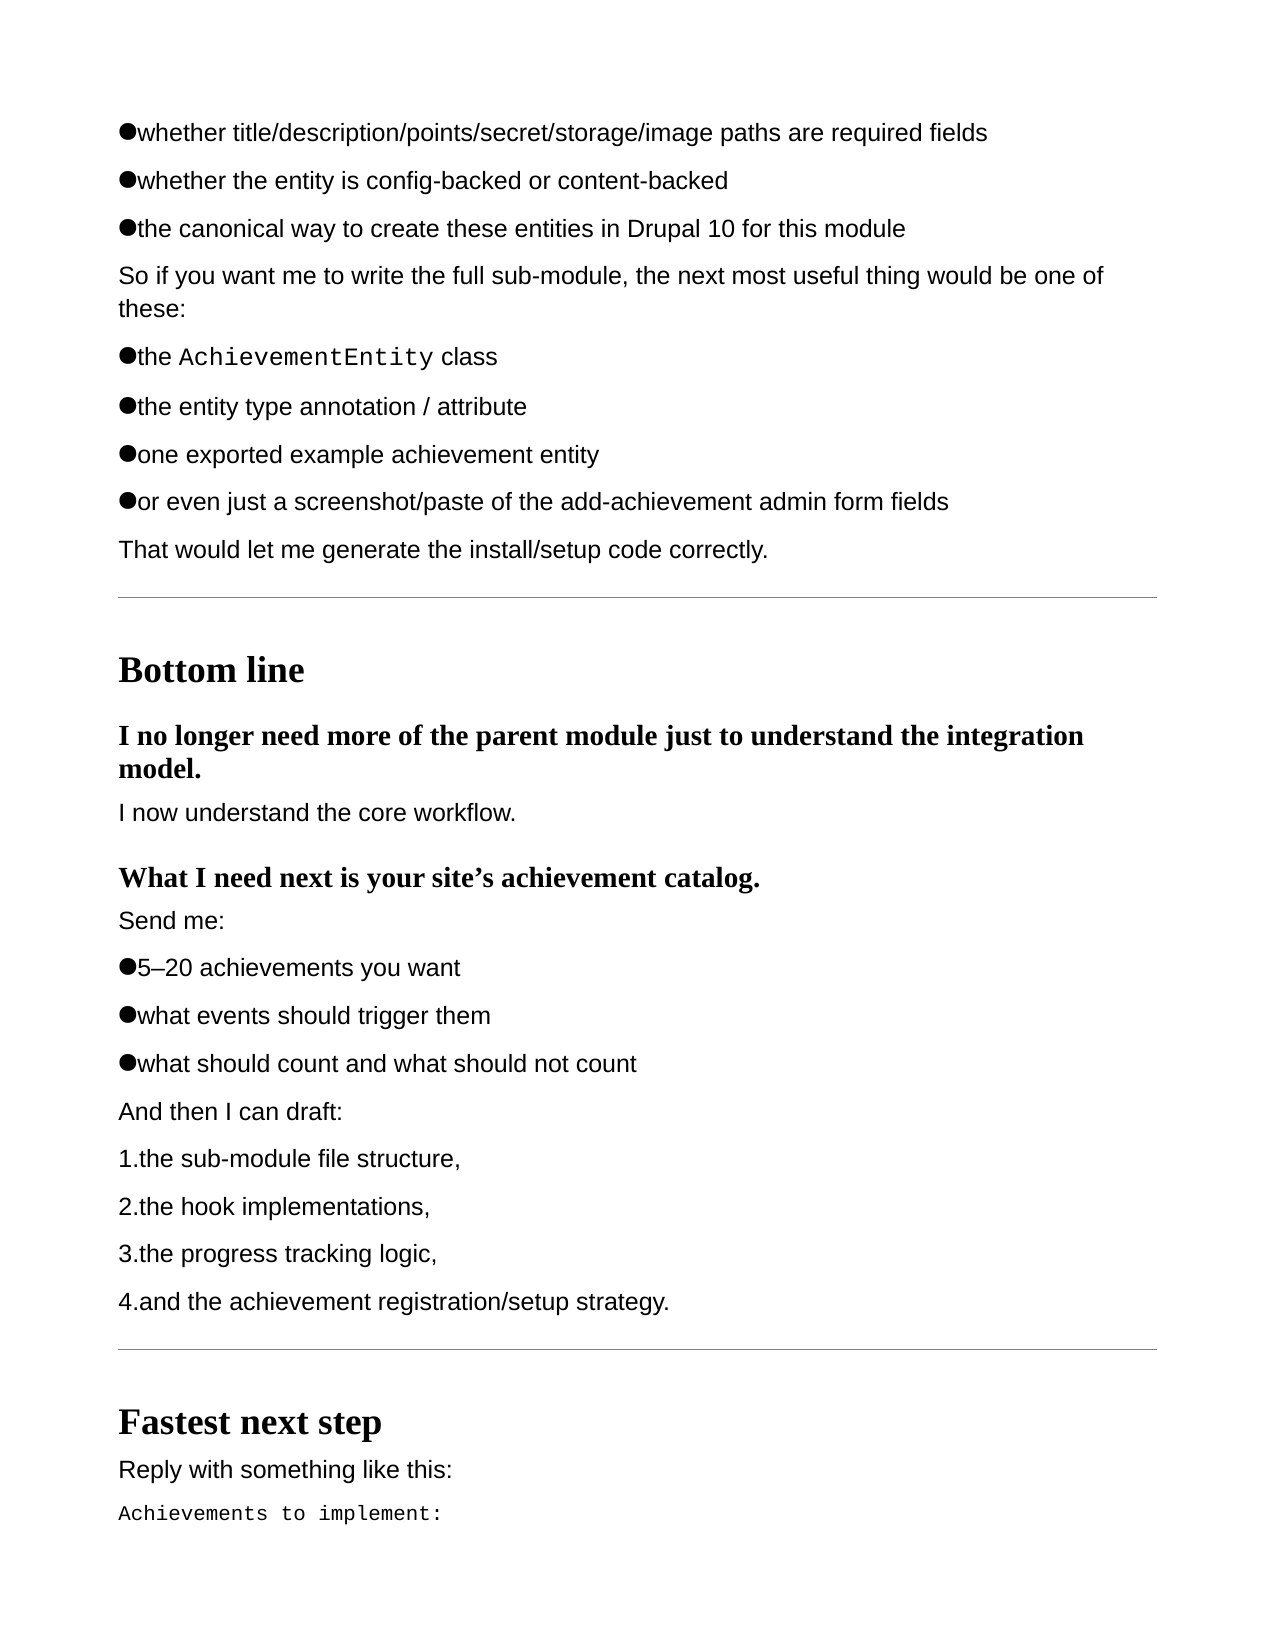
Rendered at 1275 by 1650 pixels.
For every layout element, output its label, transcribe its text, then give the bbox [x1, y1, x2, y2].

subtitle Bottom line [118, 648, 1157, 691]
list the entity type annotation / attribute [118, 392, 1157, 421]
subtitle What I need next is your site’s achievement catalog. [118, 860, 1157, 893]
text Reply with something like this: [118, 1455, 1157, 1484]
text So if you want me to write the full sub-module, the next most useful thing would be one of these: [118, 261, 1157, 323]
text I now understand the core workflow. [118, 798, 1157, 826]
list or even just a screenshot/paste of the add-achievement admin form fields [118, 487, 1157, 516]
text And then I can draft: [118, 1097, 1157, 1125]
subtitle Fastest next step [118, 1400, 1157, 1443]
list and the achievement registration/setup strategy. [118, 1287, 1157, 1316]
list whether the entity is config-backed or content-backed [118, 166, 1157, 195]
list one exported example achievement entity [118, 440, 1157, 468]
text Send me: [118, 906, 1157, 934]
list the AchievementEntity class [118, 342, 1157, 373]
list the hook implementations, [118, 1192, 1157, 1221]
subtitle I no longer need more of the parent module just to understand the integration model. [118, 718, 1157, 785]
list what should count and what should not count [118, 1049, 1157, 1078]
list what events should trigger them [118, 1001, 1157, 1030]
list the canonical way to create these entities in Drupal 10 for this module [118, 213, 1157, 242]
list 5–20 achievements you want [118, 953, 1157, 982]
list the progress tracking logic, [118, 1239, 1157, 1268]
list whether title/description/points/secret/storage/image paths are required fields [118, 118, 1157, 147]
text That would let me generate the install/setup code correctly. [118, 535, 1157, 564]
list the sub-module file structure, [118, 1144, 1157, 1173]
text Achievements to implement: [118, 1503, 1157, 1527]
